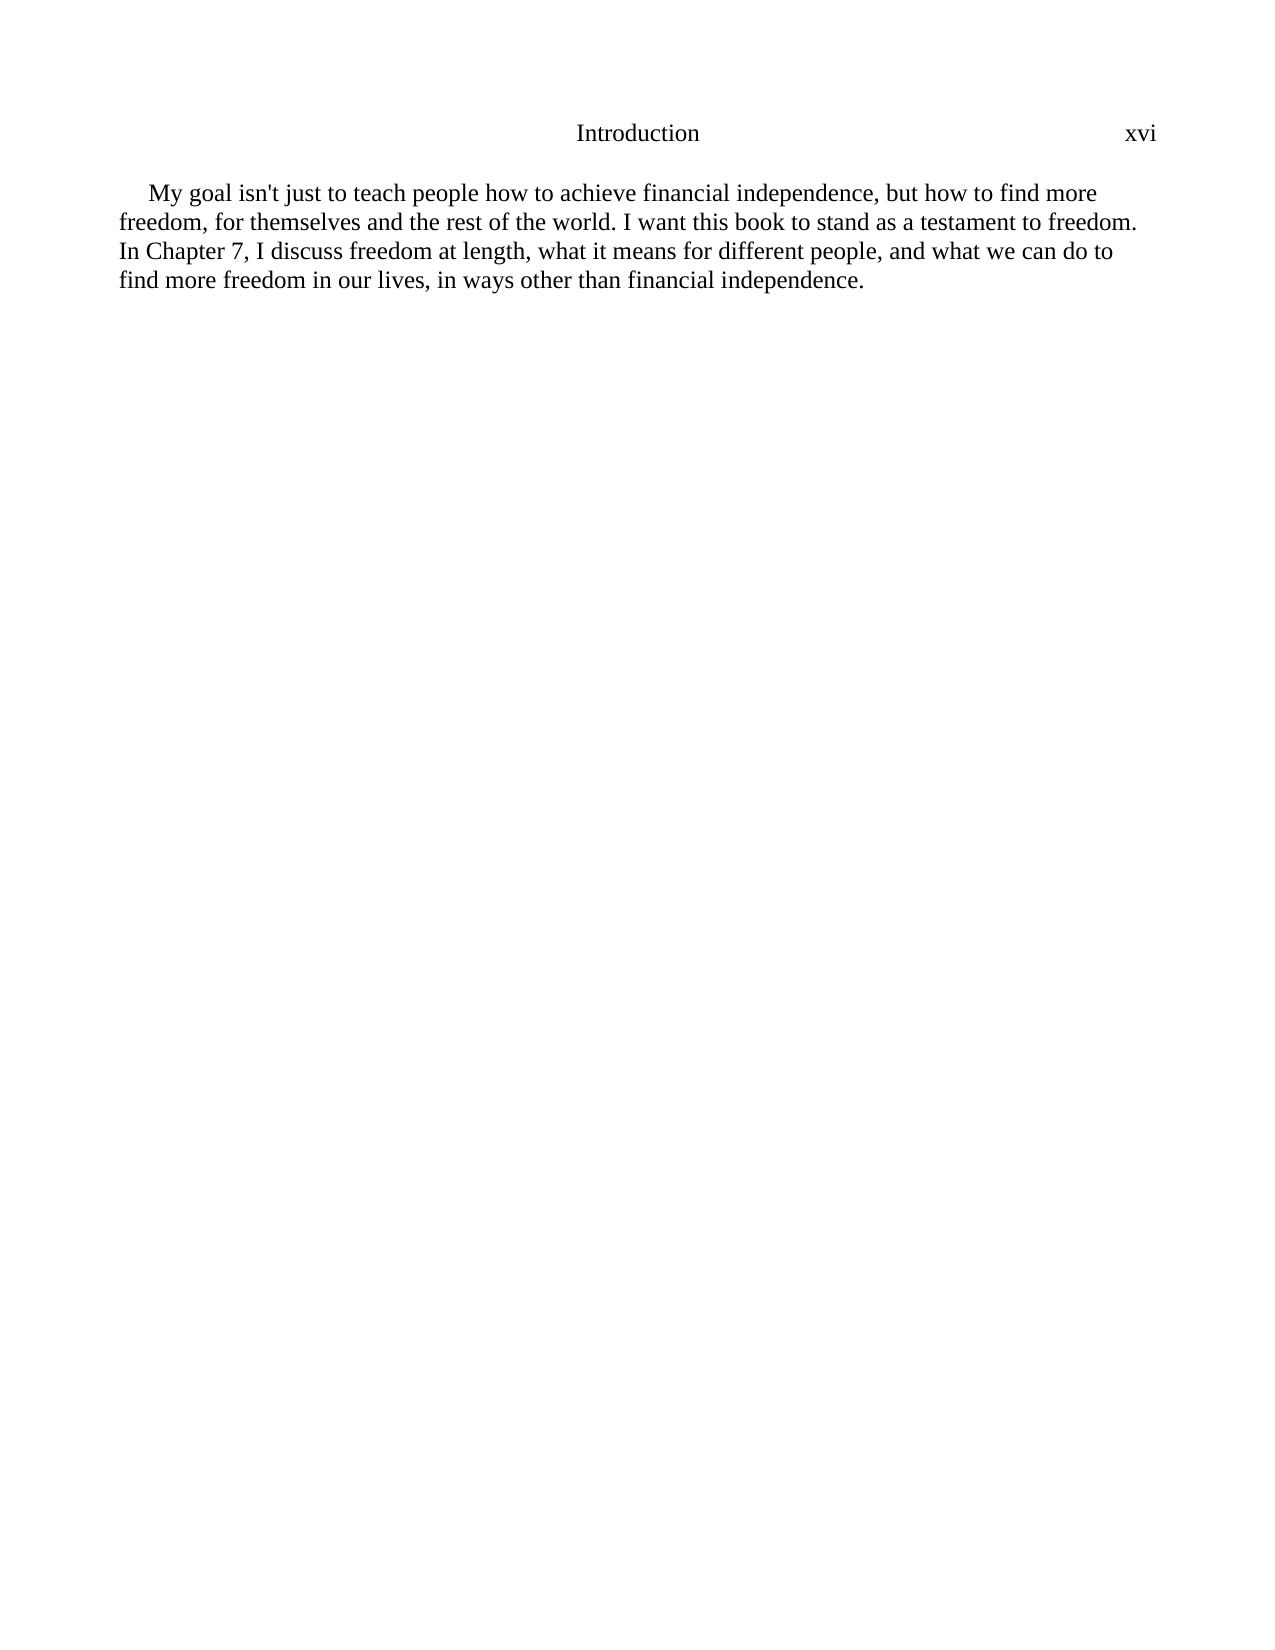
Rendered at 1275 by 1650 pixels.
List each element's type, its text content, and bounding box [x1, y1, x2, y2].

text My goal isn't just to teach people how to achieve financial independence, but how to find more freedom, for themselves and the rest of the world. I want this book to stand as a testament to freedom. In Chapter 7, I discuss freedom at length, what it means for different people, and what we can do to find more freedom in our lives, in ways other than financial independence. [118, 178, 1156, 293]
